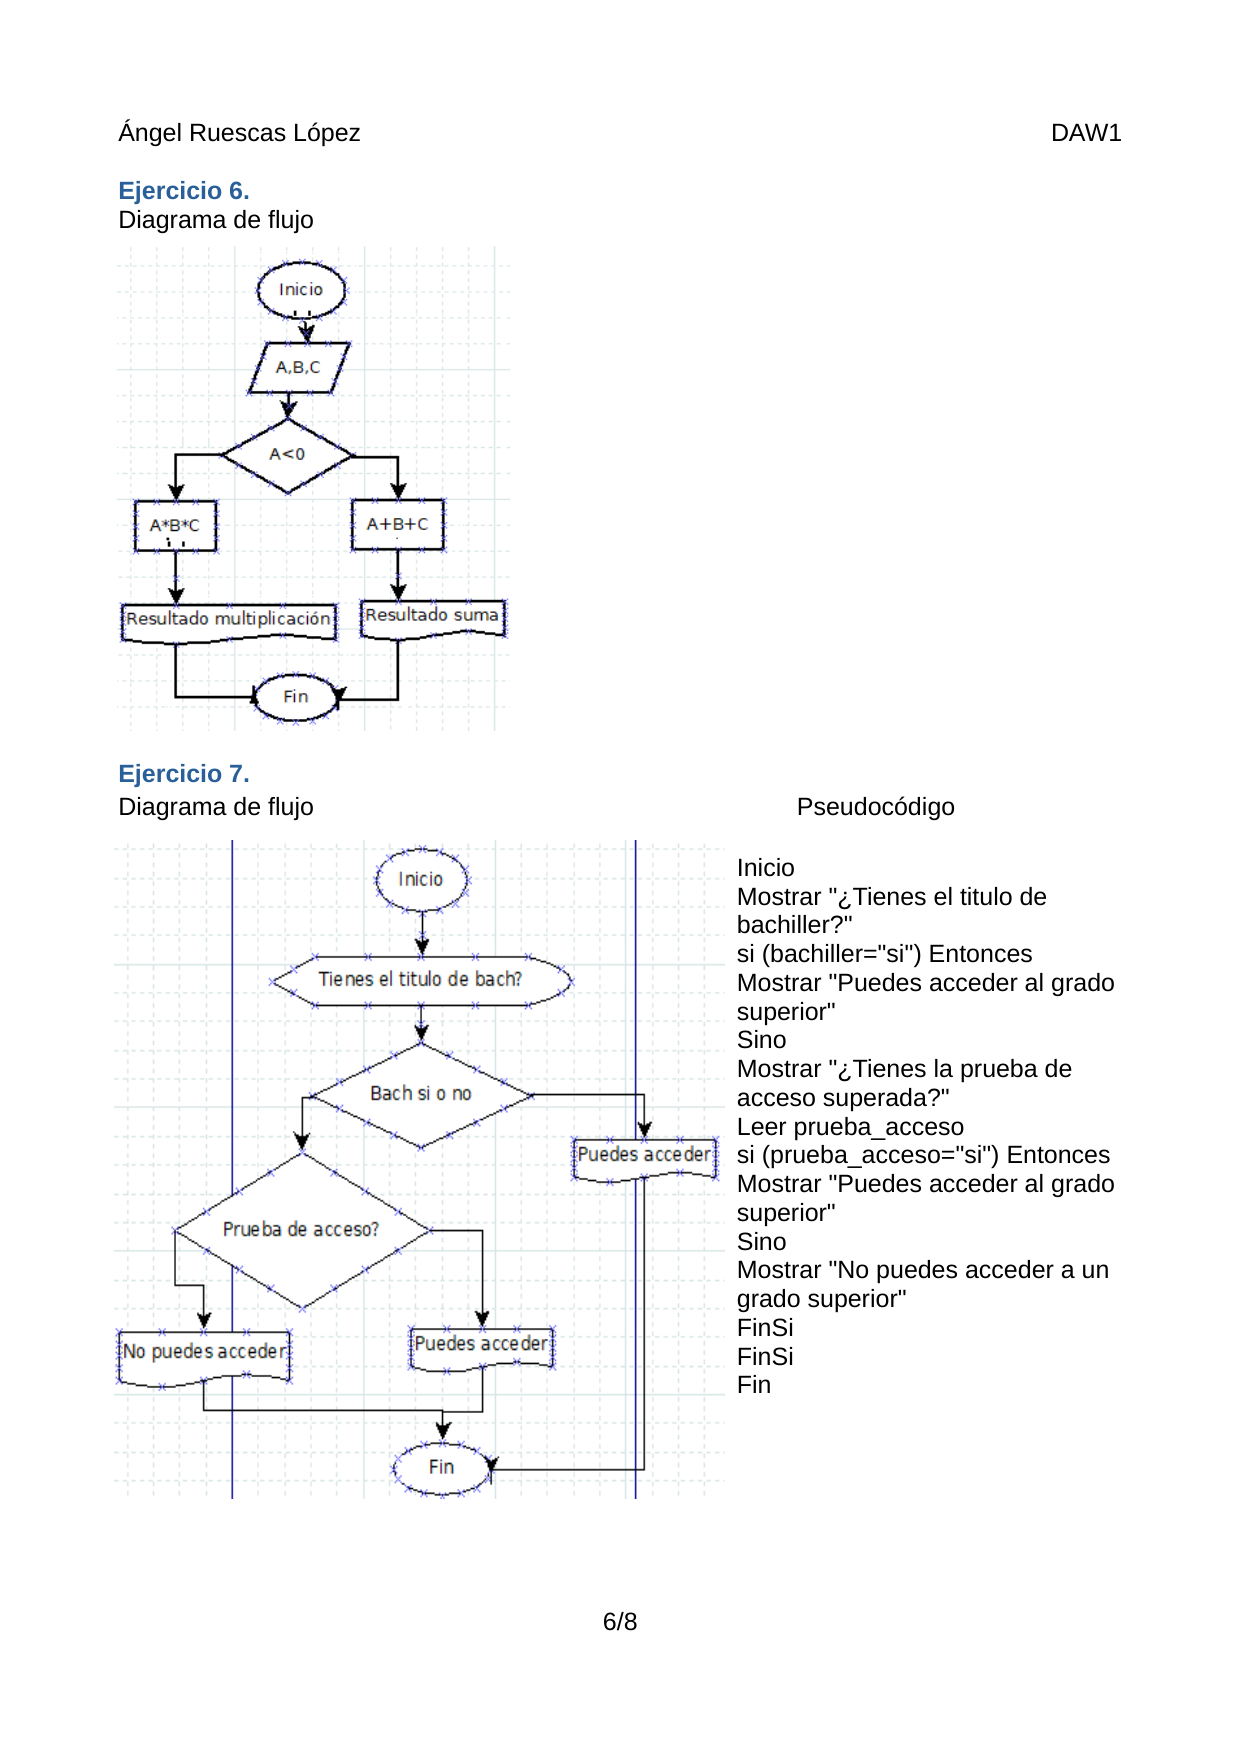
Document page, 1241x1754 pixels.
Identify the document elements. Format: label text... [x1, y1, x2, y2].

text Diagrama de flujo Pseudocódigo [118, 792, 1122, 820]
text si (prueba_acceso="si") Entonces [725, 1141, 1122, 1169]
text Ejercicio 7. [118, 759, 1122, 787]
text si (bachiller="si") Entonces [725, 939, 1122, 968]
text FinSi [725, 1313, 1122, 1342]
text Leer prueba_acceso [725, 1112, 1122, 1141]
text Diagrama de flujo [118, 205, 1122, 234]
text Mostrar "No puedes acceder a un grado superior" [725, 1256, 1122, 1313]
text Fin [725, 1371, 1122, 1399]
text FinSi [725, 1342, 1122, 1371]
text Sino [725, 1026, 1122, 1054]
text Sino [725, 1227, 1122, 1256]
text Mostrar "¿Tienes la prueba de acceso superada?" [725, 1054, 1122, 1112]
picture [116, 246, 511, 731]
text Mostrar "¿Tienes el titulo de bachiller?" [725, 882, 1122, 939]
text Mostrar "Puedes acceder al grado superior" [725, 1169, 1122, 1227]
text Ejercicio 6. [118, 176, 1122, 205]
text Inicio [725, 853, 1122, 882]
text Mostrar "Puedes acceder al grado superior" [725, 968, 1122, 1026]
picture [113, 840, 725, 1499]
